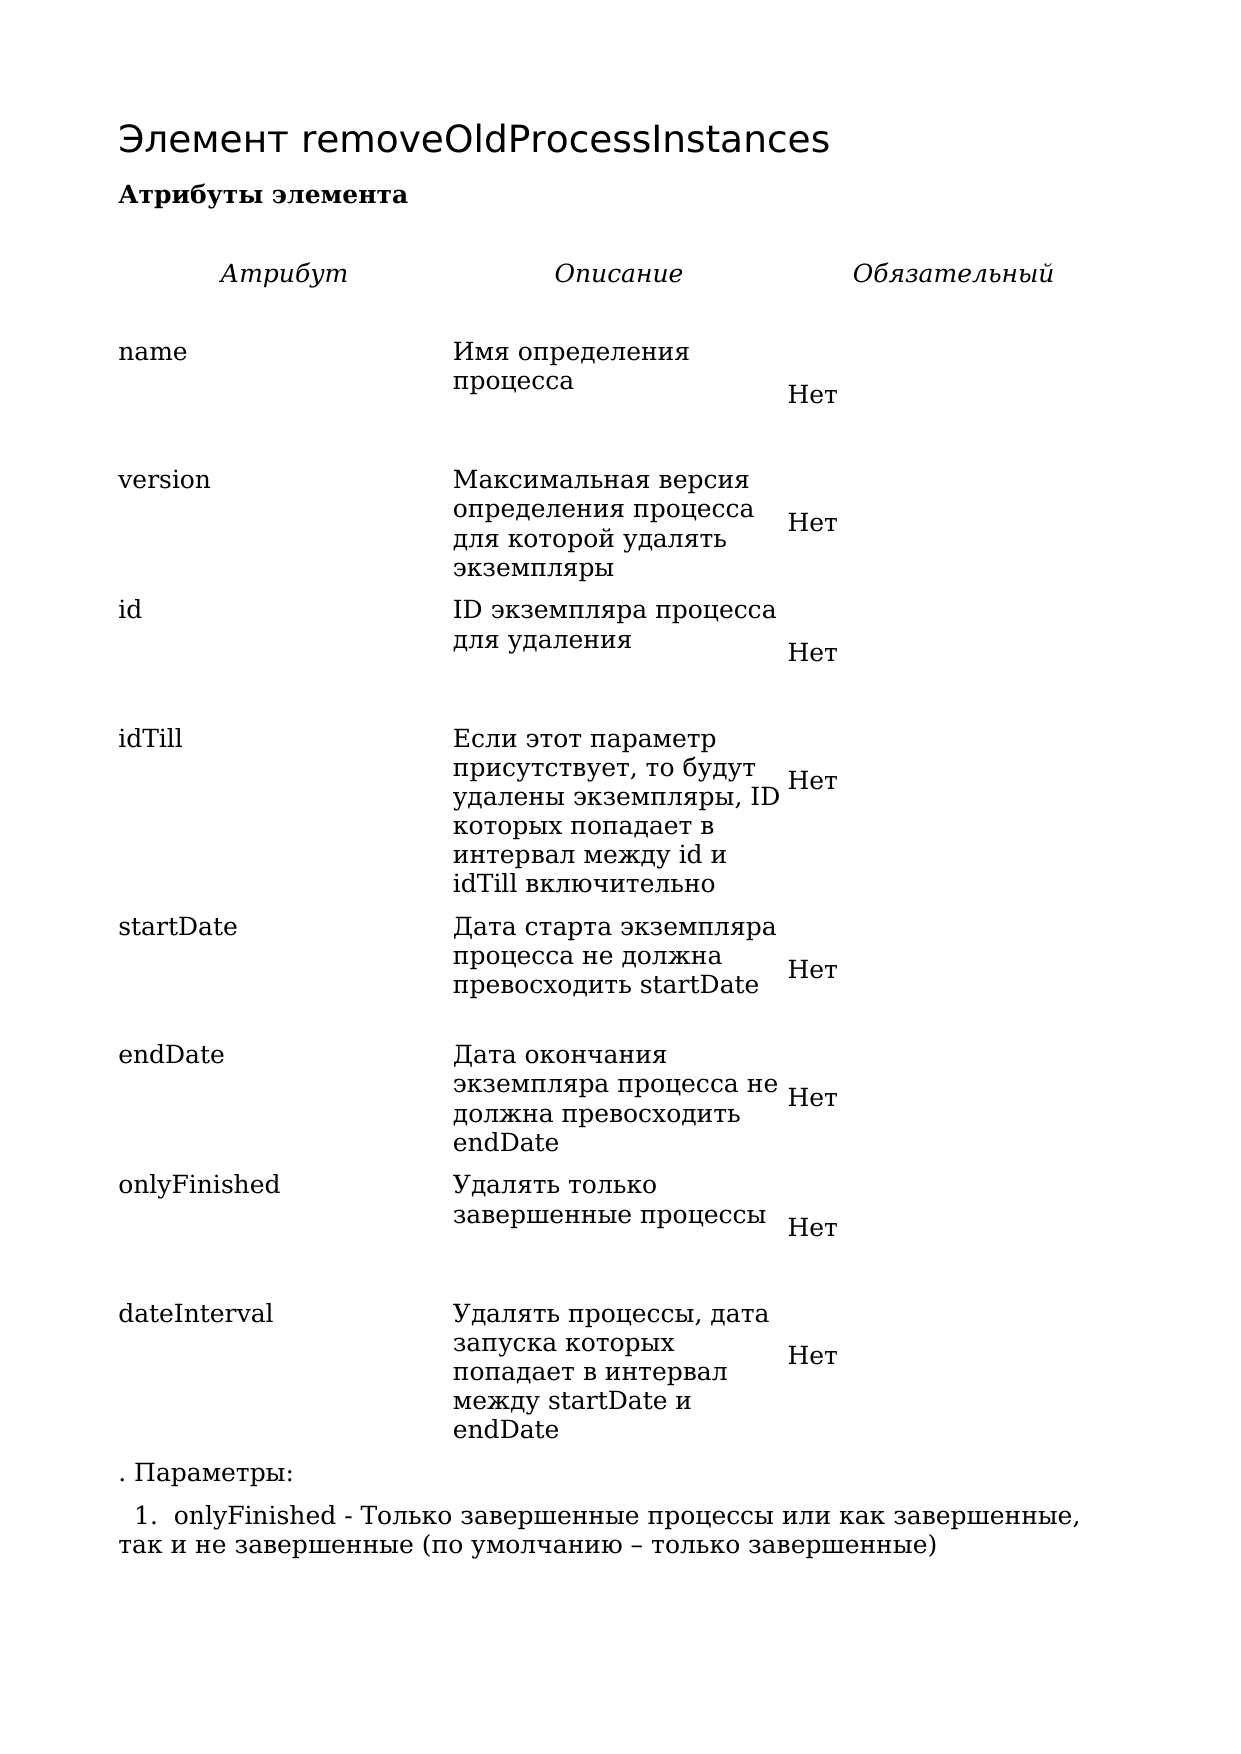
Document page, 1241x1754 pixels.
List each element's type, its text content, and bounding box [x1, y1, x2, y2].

table_cell idTill [118, 718, 453, 906]
table_cell Нет [788, 331, 1122, 459]
table_cell startDate [118, 906, 453, 1034]
subtitle Элемент removeOldProcessInstances [118, 118, 1122, 162]
table_cell Имя определения процесса [453, 331, 787, 459]
table_cell Нет [788, 1034, 1122, 1164]
table_cell dateInterval [118, 1293, 453, 1452]
table_cell Нет [788, 718, 1122, 906]
table_cell Дата старта экземпляра процесса не должна превосходить startDate [453, 906, 787, 1034]
table_cell Максимальная версия определения процесса для которой удалять экземпляры [453, 459, 787, 589]
table_header Обязательный [788, 217, 1122, 331]
table_cell Нет [788, 906, 1122, 1034]
table_cell Нет [788, 1165, 1122, 1293]
table_cell Нет [788, 590, 1122, 718]
table_cell Удалять процессы, дата запуска которых попадает в интервал между startDate и endDate [453, 1293, 787, 1452]
table_cell ID экземпляра процесса для удаления [453, 590, 787, 718]
table_cell Нет [788, 1293, 1122, 1452]
table_cell name [118, 331, 453, 459]
table_cell Нет [788, 459, 1122, 589]
table_cell version [118, 459, 453, 589]
table_cell onlyFinished [118, 1165, 453, 1293]
table_cell Дата окончания экземпляра процесса не должна превосходить endDate [453, 1034, 787, 1164]
table_header Описание [453, 217, 787, 331]
table_cell Если этот параметр присутствует, то будут удалены экземпляры, ID которых попадает в интервал между id и idTill включительно [453, 718, 787, 906]
table_cell id [118, 590, 453, 718]
table_cell endDate [118, 1034, 453, 1164]
table_cell Удалять только завершенные процессы [453, 1165, 787, 1293]
table_header Атрибут [118, 217, 453, 331]
text . Параметры: [118, 1458, 1122, 1487]
list onlyFinished - Только завершенные процессы или как завершенные, так и не завершенные (по умолчанию – только завершенные) [118, 1501, 1122, 1559]
table_header Атрибуты элемента [118, 174, 1122, 217]
